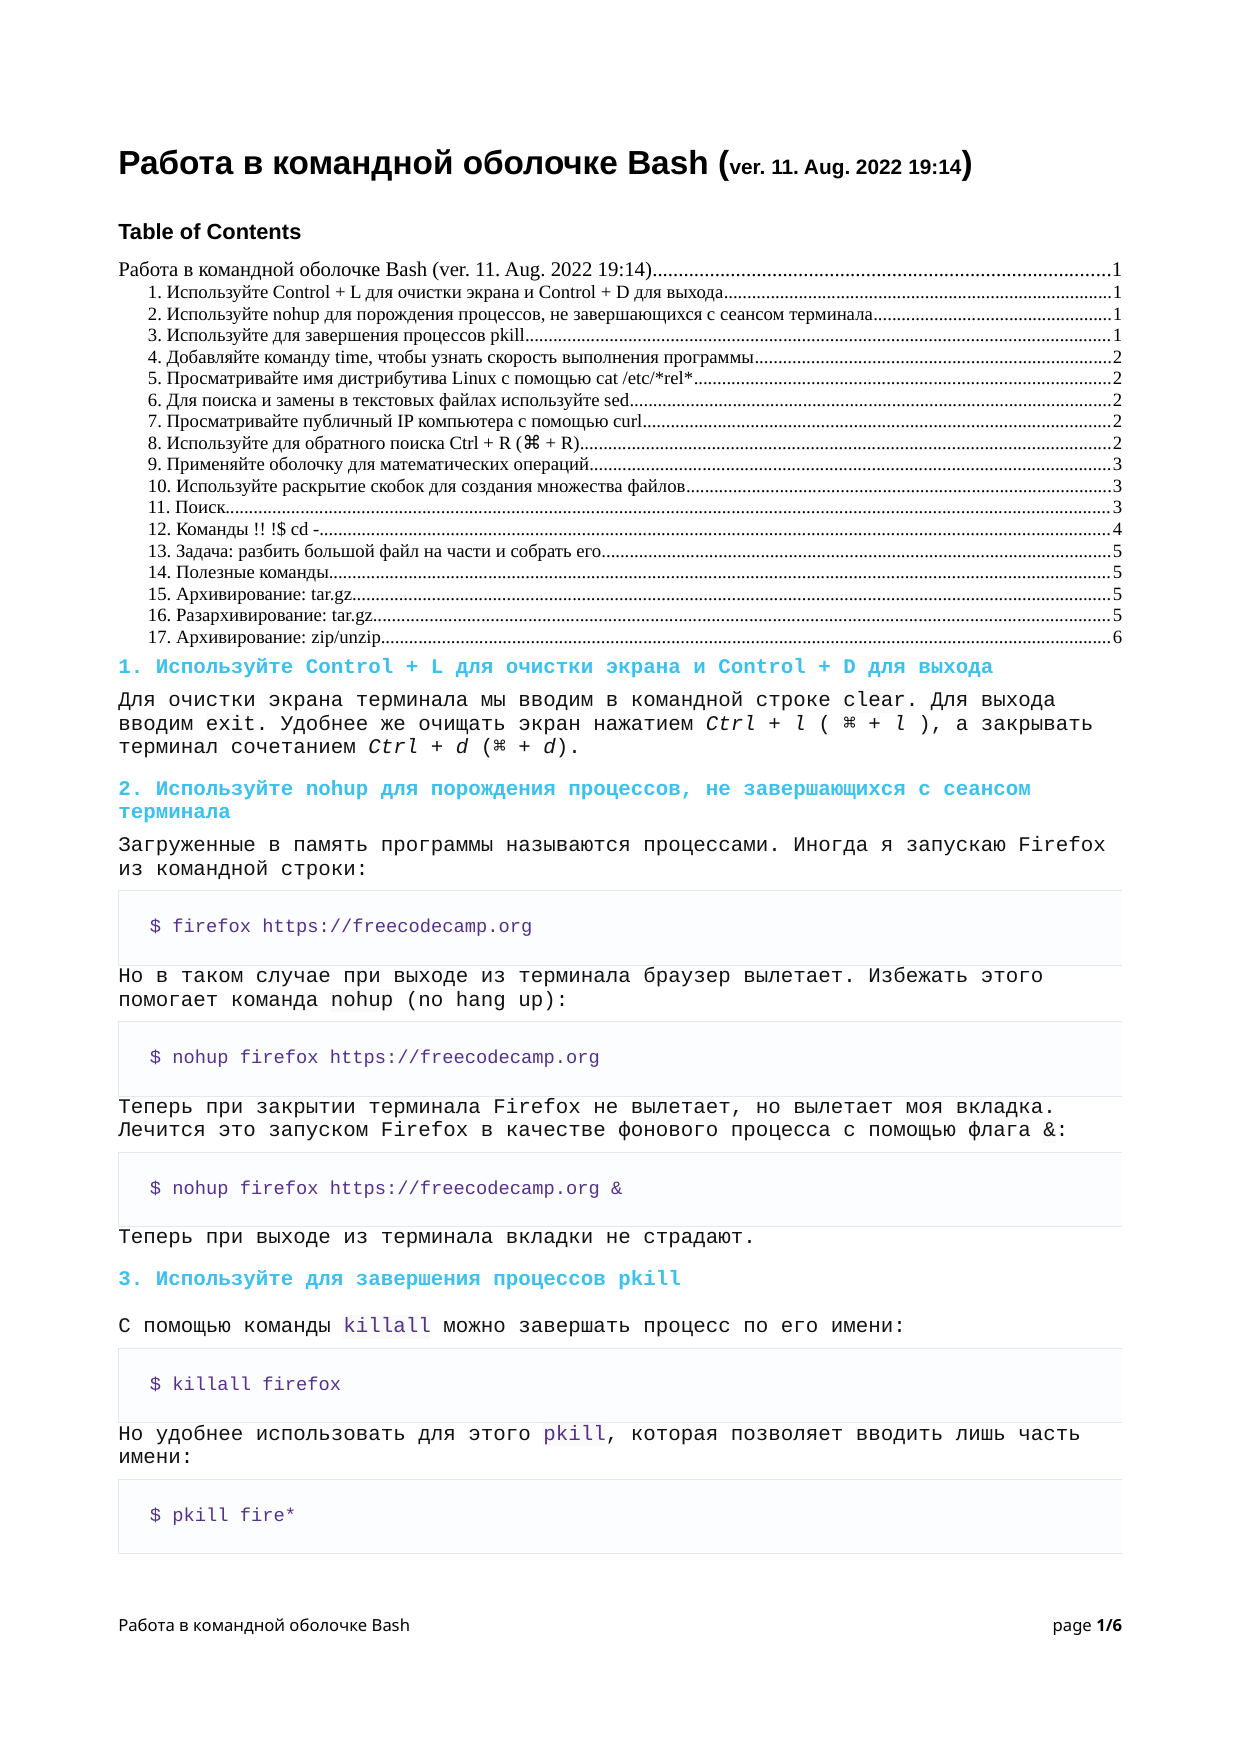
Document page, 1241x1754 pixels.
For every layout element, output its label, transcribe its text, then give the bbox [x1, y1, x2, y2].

text $ firefox https://freecodecamp.org [119, 891, 1122, 965]
subtitle 1. Используйте Control + L для очистки экрана и Control + D для выхода [118, 656, 1122, 680]
text 11. Поиск 3 [148, 496, 1122, 518]
subtitle 3. Используйте для завершения процессов pkill [118, 1268, 1122, 1292]
text 7. Просматривайте публичный IP компьютера с помощью curl 2 [148, 410, 1122, 432]
text $ killall firefox [119, 1349, 1122, 1422]
text 8. Используйте для обратного поиска Ctrl + R (⌘ + R) 2 [148, 432, 1122, 453]
text 12. Команды !! !$ cd - 4 [148, 518, 1122, 539]
text 14. Полезные команды 5 [148, 561, 1122, 583]
text Но удобнее использовать для этого pkill, которая позволяет вводить лишь часть имени: [118, 1423, 1122, 1470]
text Теперь при закрытии терминала Firefox не вылетает, но вылетает моя вкладка. Лечится это запуском Firefox в качестве фонового процесса с помощью флага &: [118, 1097, 1122, 1143]
text Но в таком случае при выходе из терминала браузер вылетает. Избежать этого помогает команда nohup (no hang up): [118, 966, 1122, 1012]
text Для очистки экрана терминала мы вводим в командной строке clear. Для выхода вводим exit. Удобнее же очищать экран нажатием Ctrl + l ( ⌘ + l ), а закрывать терминал сочетанием Ctrl + d (⌘ + d). [118, 689, 1122, 760]
text 17. Архивирование: zip/unzip 6 [148, 626, 1122, 647]
text 2. Используйте nohup для порождения процессов, не завершающихся с сеансом терминала 1 [148, 302, 1122, 324]
subtitle Работа в командной оболочке Bash (ver. 11. Aug. 2022 19:14) [118, 143, 1122, 182]
text $ nohup firefox https://freecodecamp.org [119, 1022, 1122, 1096]
subtitle Table of Contents [118, 219, 1122, 244]
text 5. Просматривайте имя дистрибутива Linux с помощью cat /etc/*rel* 2 [148, 367, 1122, 389]
text 16. Разархивирование: tar.gz 5 [148, 604, 1122, 626]
text Загруженные в память программы называются процессами. Иногда я запускаю Firefox из командной строки: [118, 834, 1122, 881]
text 6. Для поиска и замены в текстовых файлах используйте sed 2 [148, 389, 1122, 410]
text 1. Используйте Control + L для очистки экрана и Control + D для выхода 1 [148, 281, 1122, 302]
text 13. Задача: разбить большой файл на части и собрать его 5 [148, 539, 1122, 561]
text 4. Добавляйте команду time, чтобы узнать скорость выполнения программы 2 [148, 346, 1122, 367]
text $ pkill fire* [119, 1480, 1122, 1553]
text Работа в командной оболочке Bash (ver. 11. Aug. 2022 19:14) 1 [118, 257, 1122, 281]
text С помощью команды killall можно завершать процесс по его имени: [118, 1315, 1122, 1339]
text $ nohup firefox https://freecodecamp.org & [119, 1153, 1122, 1226]
text 3. Используйте для завершения процессов pkill 1 [148, 324, 1122, 346]
subtitle 2. Используйте nohup для порождения процессов, не завершающихся с сеансом терминала [118, 778, 1122, 825]
text 15. Архивирование: tar.gz 5 [148, 583, 1122, 604]
text 9. Применяйте оболочку для математических операций 3 [148, 453, 1122, 475]
text 10. Используйте раскрытие скобок для создания множества файлов 3 [148, 475, 1122, 496]
text Теперь при выходе из терминала вкладки не страдают. [118, 1227, 1122, 1250]
